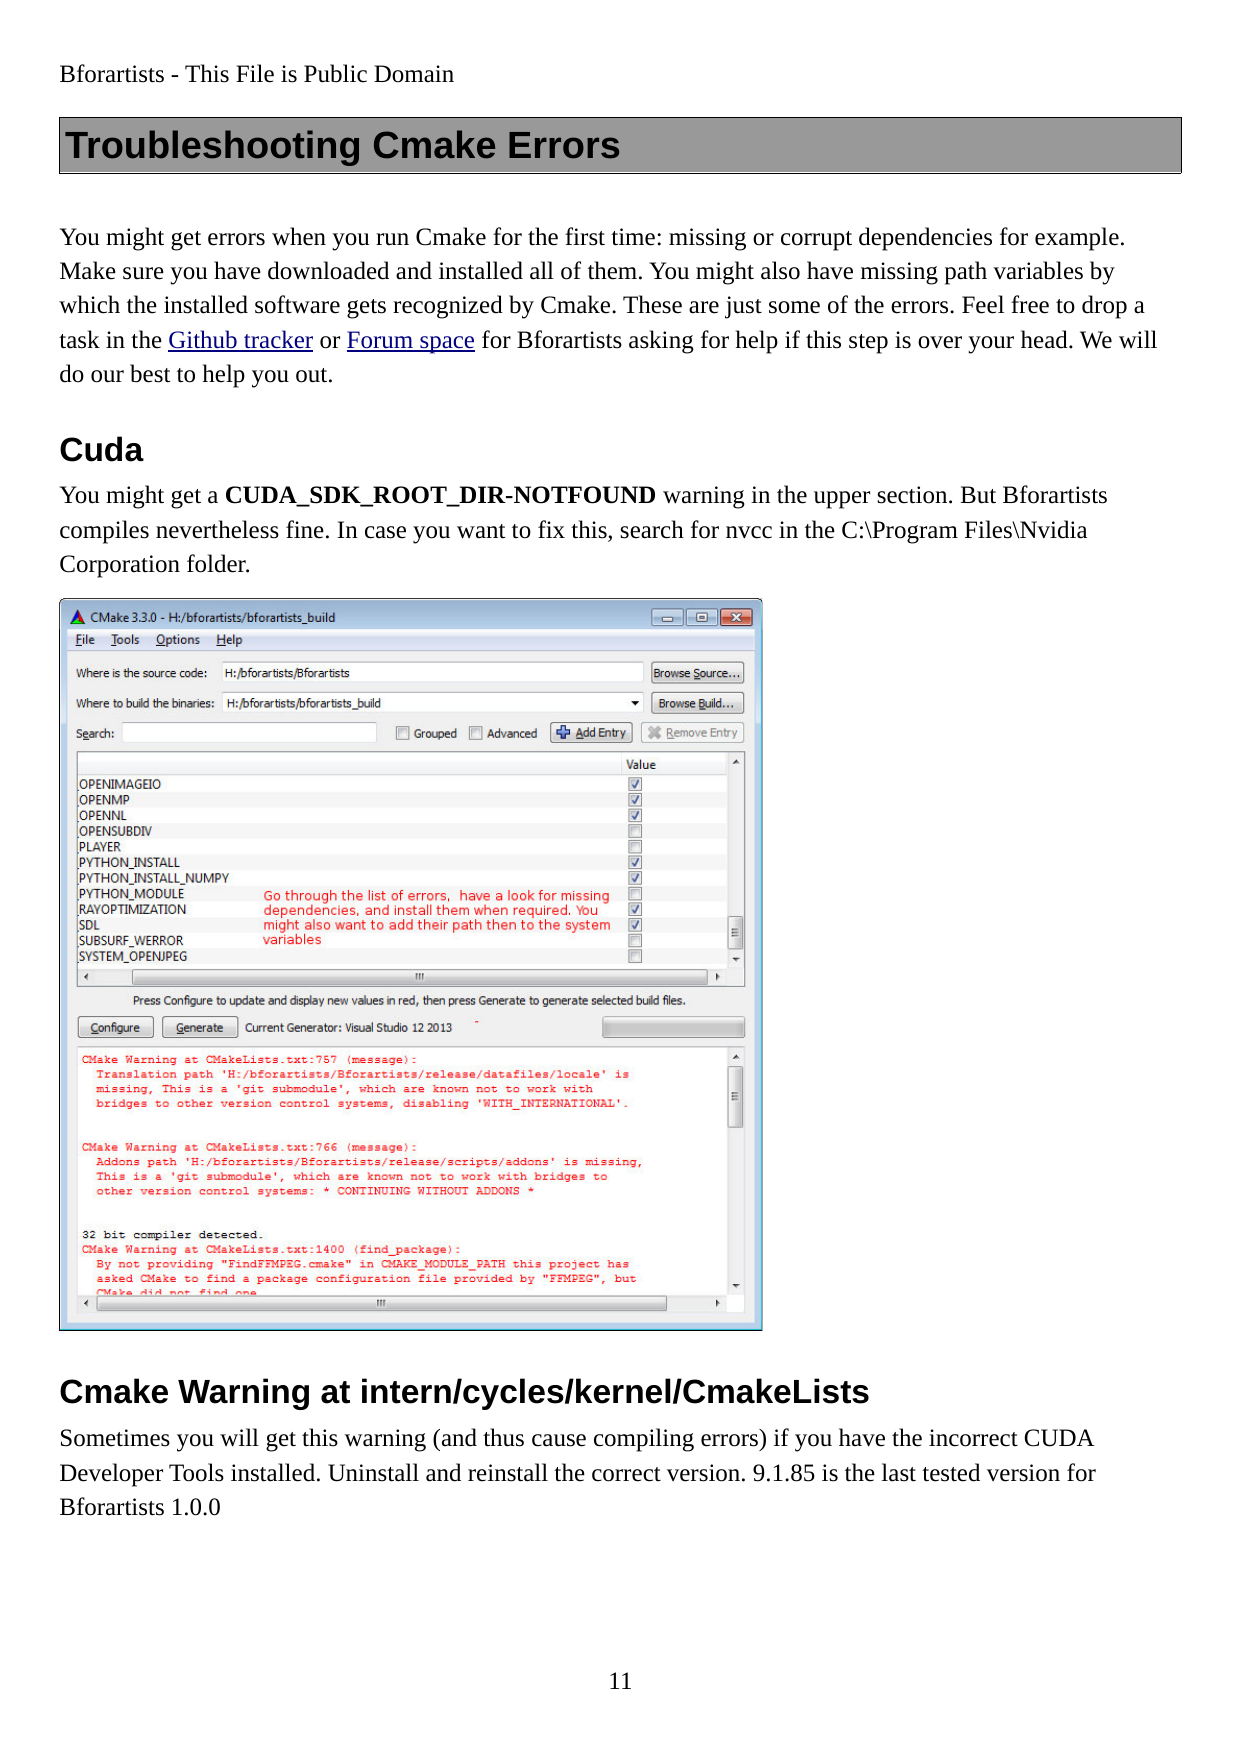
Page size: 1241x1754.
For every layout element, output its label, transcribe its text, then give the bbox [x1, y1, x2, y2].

subtitle Cmake Warning at intern/cycles/kernel/CmakeLists [59, 1372, 1181, 1411]
text You might get a CUDA_SDK_ROOT_DIR-NOTFOUND warning in the upper section. But Bforartists compiles nevertheless fine. In case you want to fix this, search for nvcc in the C:\Program Files\Nvidia Corporation folder. [59, 481, 1181, 578]
subtitle Cuda [59, 429, 1181, 468]
text You might get errors when you run Cmake for the first time: missing or corrupt dependencies for example. Make sure you have downloaded and installed all of them. You might also have missing path variables by which the installed software gets recognized by Cmake. These are just some of the errors. Feel free to drop a task in the Github tracker or Forum space for Bforartists asking for help if this step is over your head. We will do our best to help you out. [59, 222, 1181, 388]
picture [59, 598, 763, 1331]
table_header Troubleshooting Cmake Errors [60, 118, 1181, 172]
text Sometimes you will get this warning (and thus cause compiling errors) if you have the incorrect CUDA Developer Tools installed. Uninstall and reinstall the correct version. 9.1.85 is the last tested version for Bforartists 1.0.0 [59, 1423, 1181, 1521]
